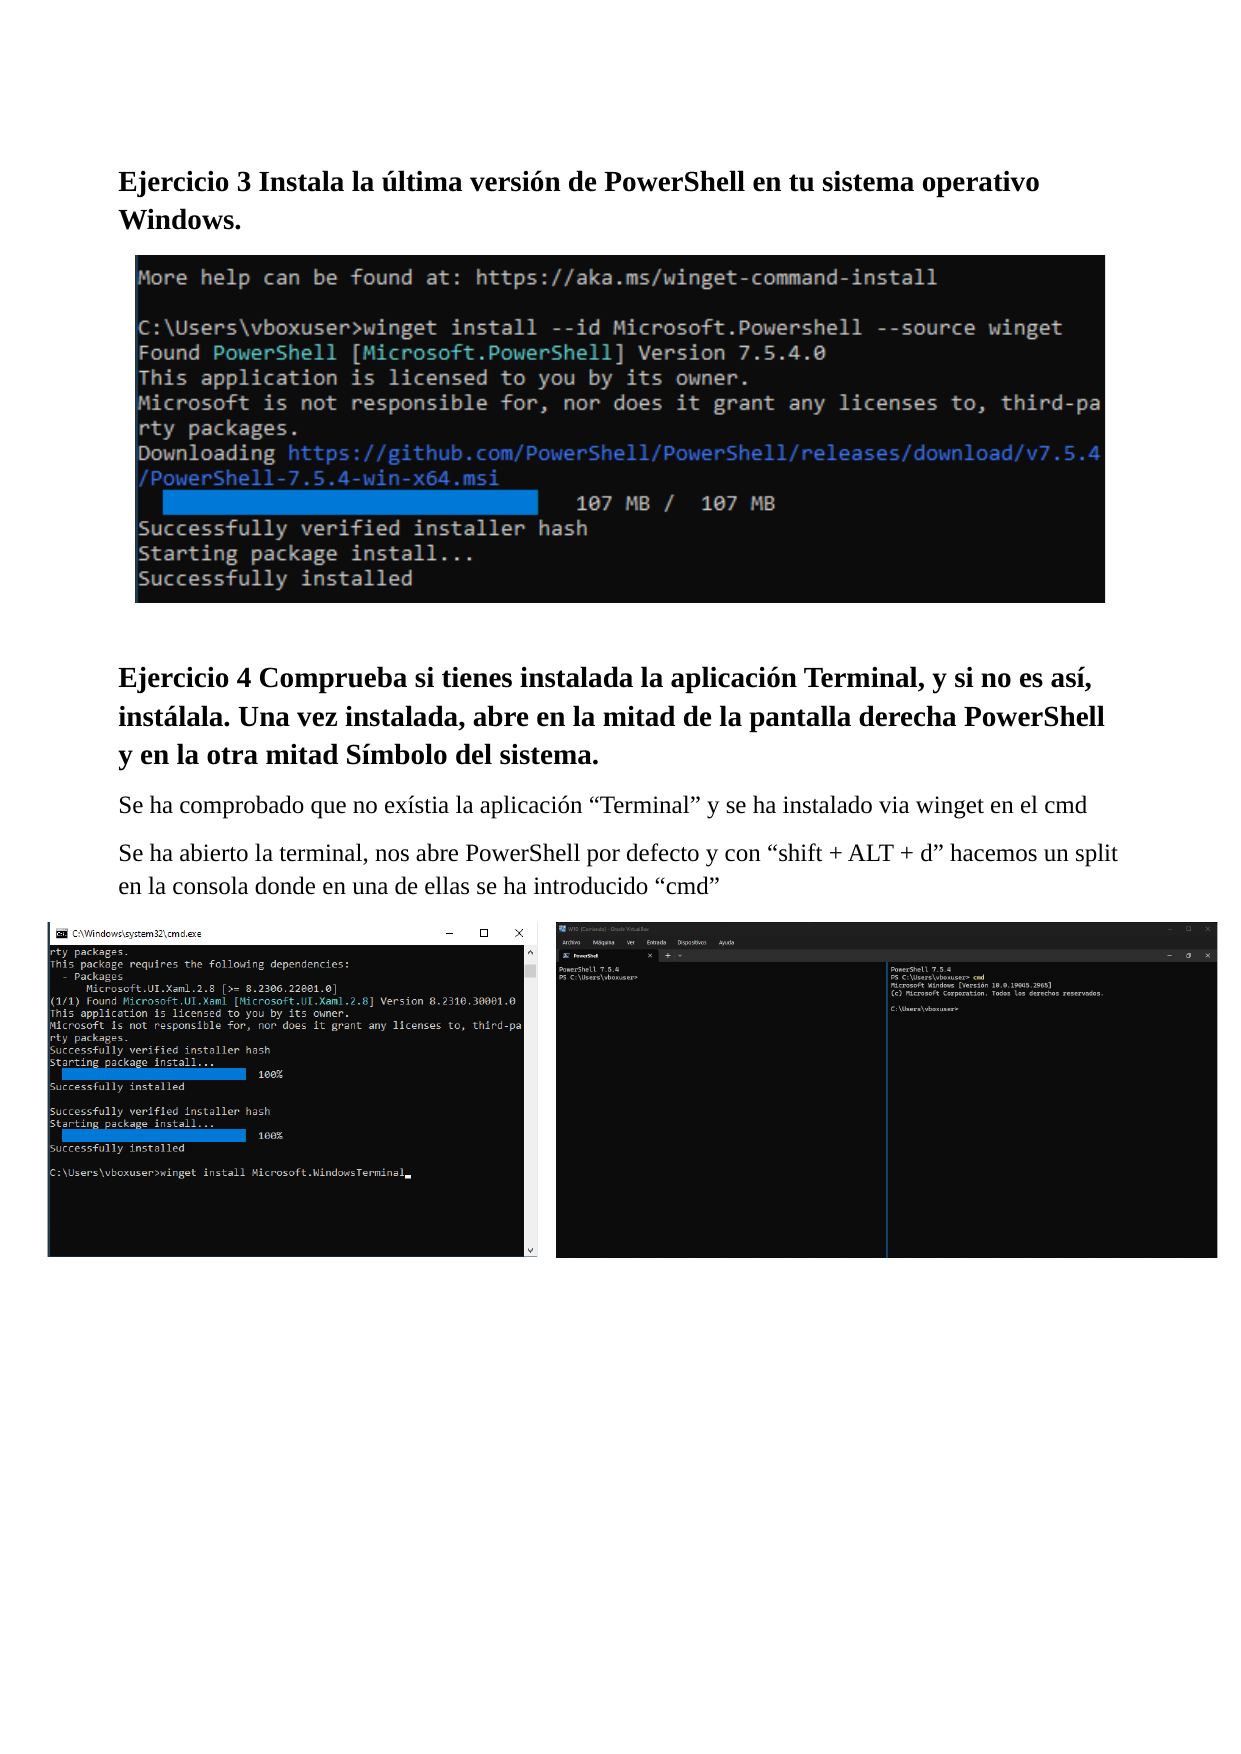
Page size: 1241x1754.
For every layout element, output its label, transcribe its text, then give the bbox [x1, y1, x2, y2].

picture [47, 922, 538, 1257]
picture [556, 922, 1218, 1258]
text Se ha abierto la terminal, nos abre PowerShell por defecto y con “shift + ALT + d” hacemos un split en la consola donde en una de ellas se ha introducido “cmd” [118, 838, 1122, 900]
text Ejercicio 3 Instala la última versión de PowerShell en tu sistema operativo Windows. [118, 164, 1122, 236]
text Ejercicio 4 Comprueba si tienes instalada la aplicación Terminal, y si no es así, instálala. Una vez instalada, abre en la mitad de la pantalla derecha PowerShell y en la otra mitad Símbolo del sistema. [118, 660, 1122, 771]
picture [135, 255, 1106, 603]
text Se ha comprobado que no exístia la aplicación “Terminal” y se ha instalado via winget en el cmd [118, 791, 1122, 819]
